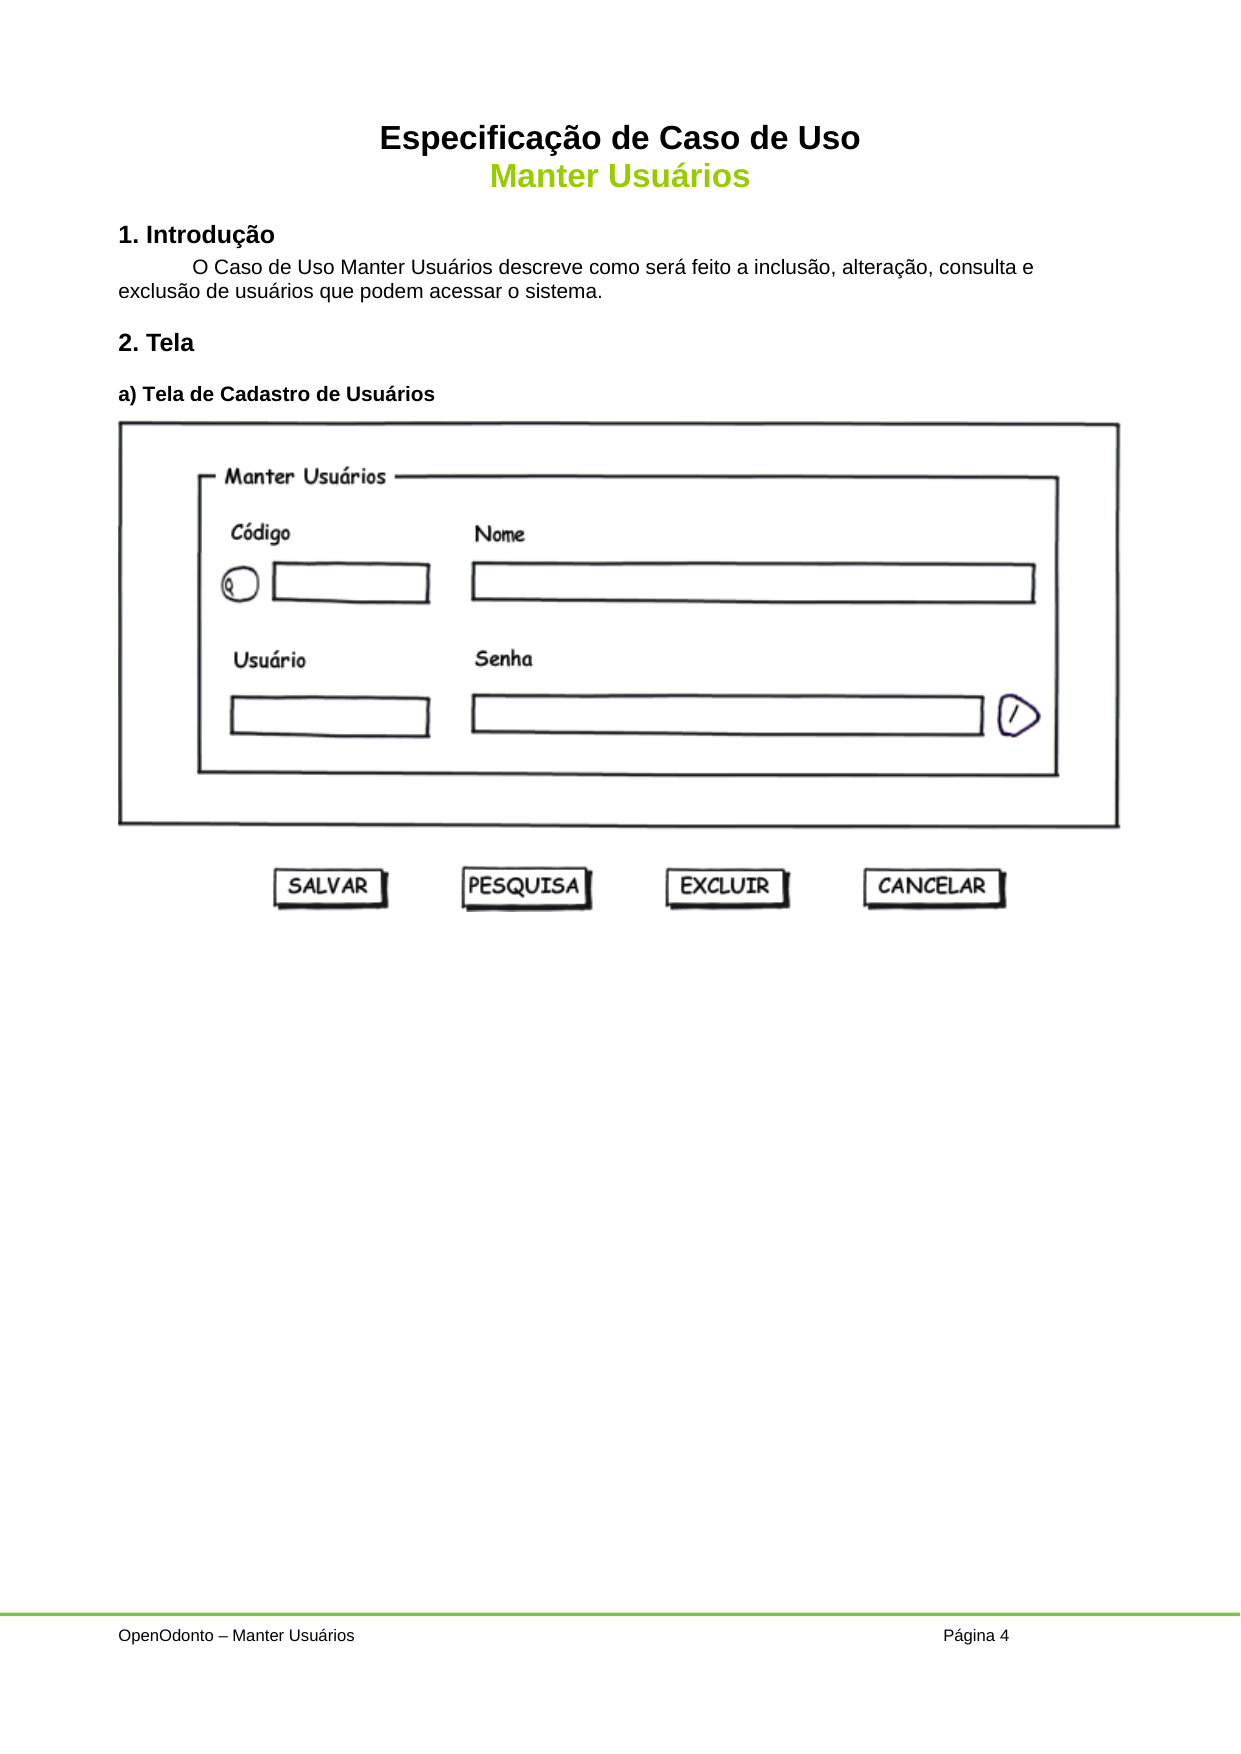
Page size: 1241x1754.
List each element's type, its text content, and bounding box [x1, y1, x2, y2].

text O Caso de Uso Manter Usuários descreve como será feito a inclusão, alteração, consulta e exclusão de usuários que podem acessar o sistema. [118, 255, 1122, 303]
title Manter Usuários [118, 157, 1122, 195]
subtitle Tela de Cadastro de Usuários [118, 382, 1122, 406]
picture [118, 420, 1122, 912]
title Especificação de Caso de Uso [118, 118, 1122, 157]
subtitle 1. Introdução [118, 220, 1122, 249]
subtitle 2. Tela [117, 328, 1122, 357]
